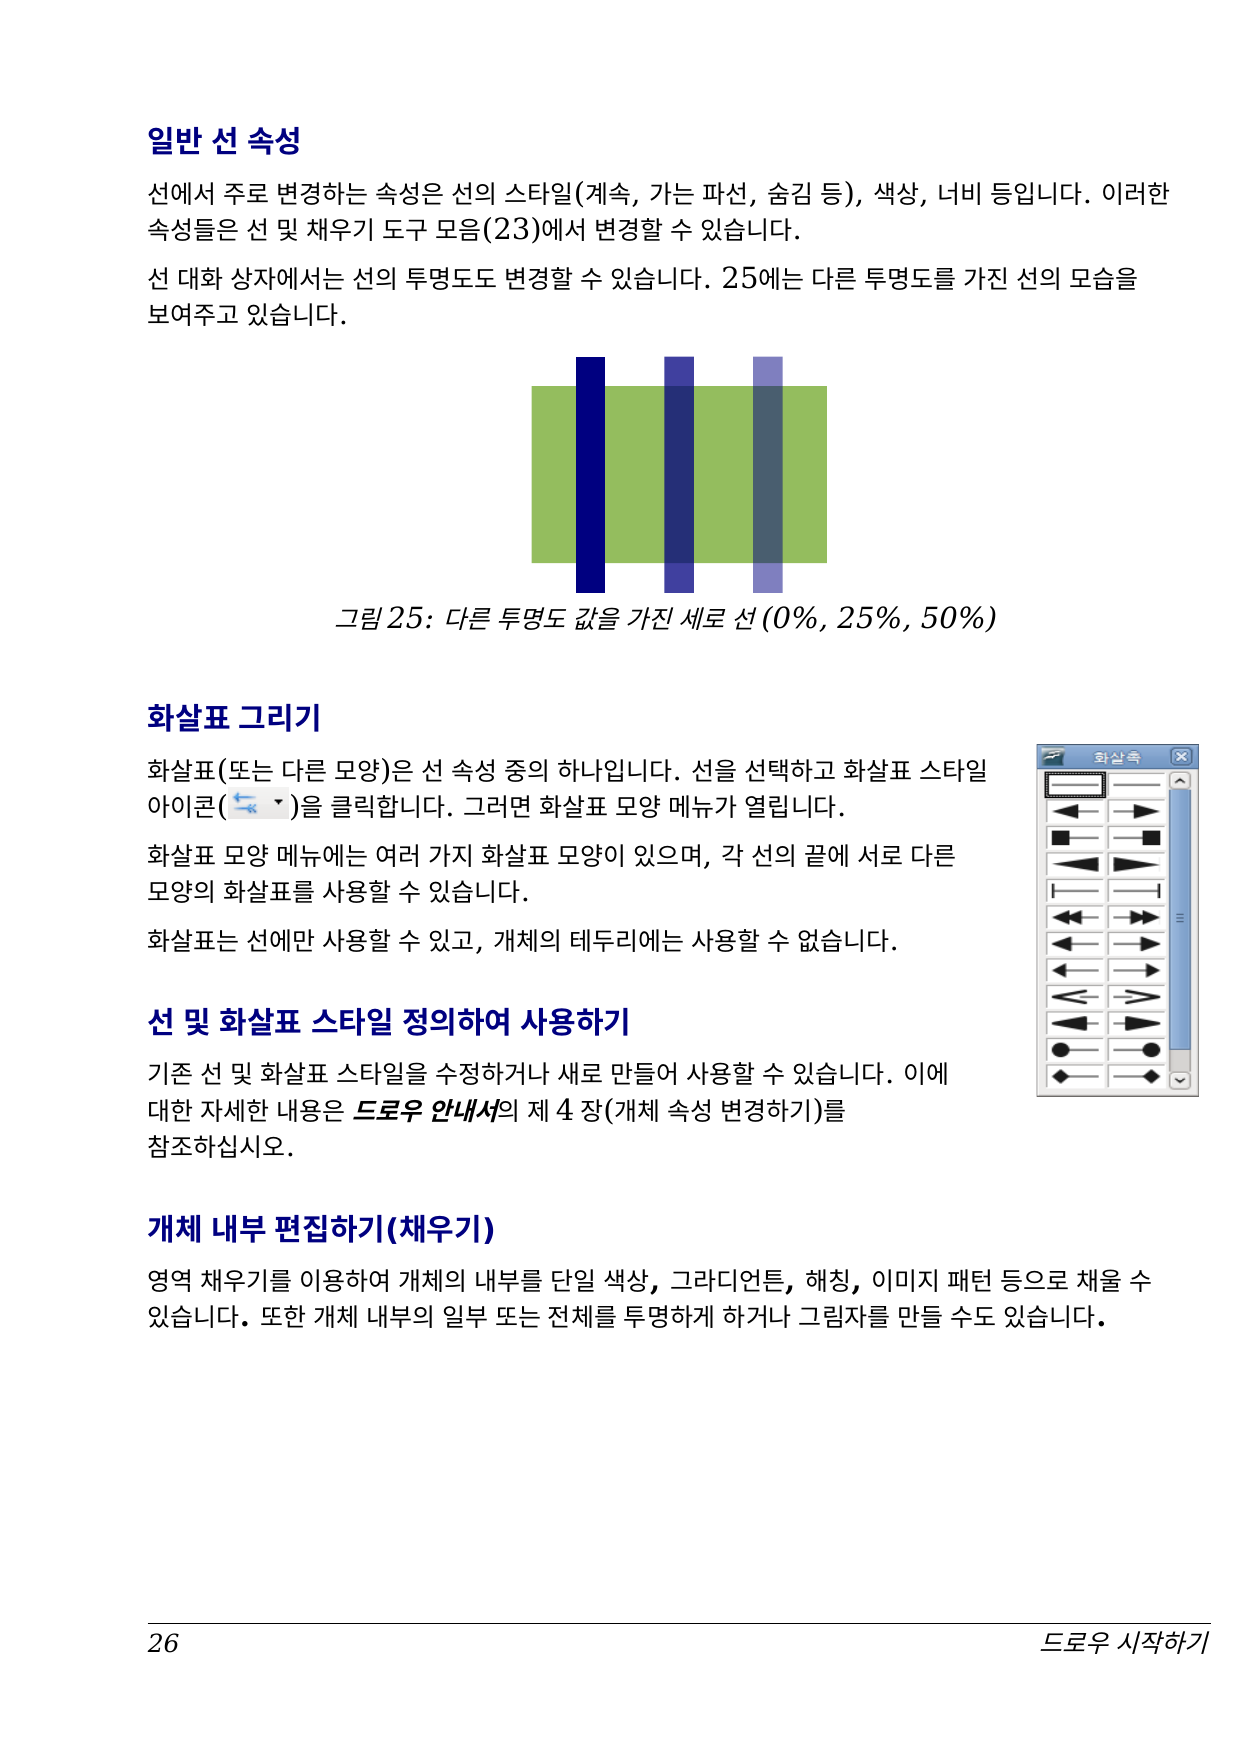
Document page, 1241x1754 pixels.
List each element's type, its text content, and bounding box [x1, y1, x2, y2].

subtitle 선 및 화살표 스타일 정의하여 사용하기 [148, 999, 1036, 1042]
picture [228, 787, 289, 819]
text 선에서 주로 변경하는 속성은 선의 스타일(계속, 가는 파선, 숨김 등), 색상, 너비 등입니다. 이러한 속성들은 선 및 채우기 도구 모음(그림 23)에서 변경할 수 있습니다. [148, 174, 1211, 247]
subtitle 개체 내부 편집하기(채우기) [148, 1205, 1211, 1249]
subtitle 화살표 그리기 [148, 695, 1211, 738]
text 화살표(또는 다른 모양)은 선 속성 중의 하나입니다. 선을 선택하고 화살표 스타일 아이콘()을 클릭합니다. 그러면 화살표 모양 메뉴가 열립니다. [148, 751, 1036, 823]
text 기존 선 및 화살표 스타일을 수정하거나 새로 만들어 사용할 수 있습니다. 이에 대한 자세한 내용은 드로우 안내서의 제4장(개체 속성 변경하기)를 참조하십시오. [148, 1055, 1211, 1163]
subtitle [1199, 999, 1211, 1042]
text 영역 채우기를 이용하여 개체의 내부를 단일 색상, 그라디언튼, 해칭, 이미지 패턴 등으로 채울 수 있습니다. 또한 개체 내부의 일부 또는 전체를 투명하게 하거나 그림자를 만들 수도 있습니다. [148, 1261, 1211, 1334]
text 그림 25: 다른 투명도 값을 가진 세로 선 (0%, 25%, 50%) [334, 599, 1024, 635]
picture [1036, 744, 1199, 1097]
text 화살표 모양 메뉴에는 여러 가지 화살표 모양이 있으며, 각 선의 끝에 서로 다른 모양의 화살표를 사용할 수 있습니다. [148, 836, 1036, 908]
text 선 대화 상자에서는 선의 투명도도 변경할 수 있습니다. 그림 25에는 다른 투명도를 가진 선의 모습을 보여주고 있습니다. [148, 259, 1211, 332]
text 화살표는 선에만 사용할 수 있고, 개체의 테두리에는 사용할 수 없습니다. [148, 921, 1036, 957]
subtitle 일반 선 속성 [148, 118, 1211, 162]
